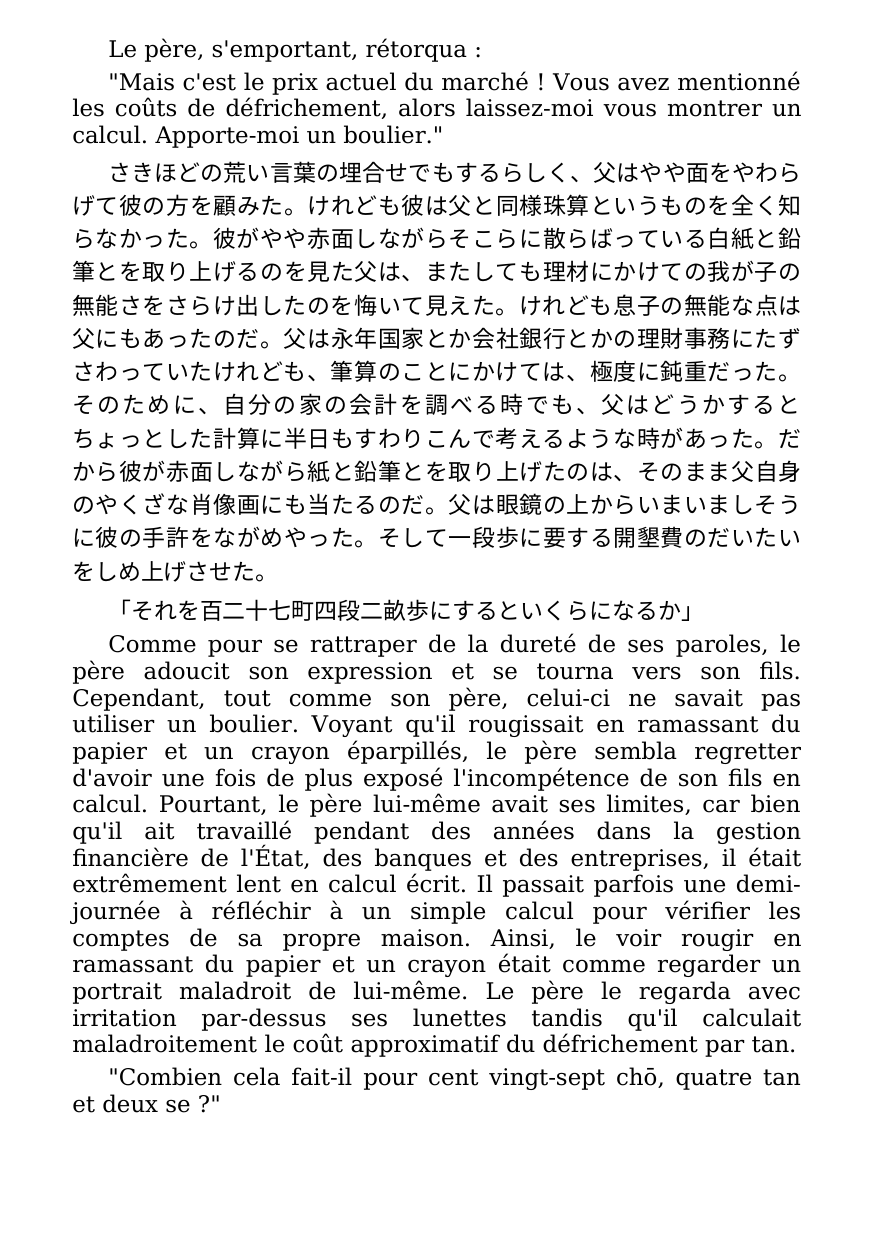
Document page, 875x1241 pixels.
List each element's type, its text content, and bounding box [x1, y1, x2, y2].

text 「それを百二十七町四段二畝歩にするといくらになるか」 [72, 592, 802, 626]
text Le père, s'emportant, rétorqua : [72, 36, 802, 63]
text "Mais c'est le prix actuel du marché ! Vous avez mentionné les coûts de défrichement, alors laissez-moi vous montrer un calcul. Apporte-moi un boulier." [72, 69, 802, 149]
text Comme pour se rattraper de la dureté de ses paroles, le père adoucit son expression et se tourna vers son fils. Cependant, tout comme son père, celui-ci ne savait pas utiliser un boulier. Voyant qu'il rougissait en ramassant du papier et un crayon éparpillés, le père sembla regretter d'avoir une fois de plus exposé l'incompétence de son fils en calcul. Pourtant, le père lui-même avait ses limites, car bien qu'il ait travaillé pendant des années dans la gestion financière de l'État, des banques et des entreprises, il était extrêmement lent en calcul écrit. Il passait parfois une demi-journée à réfléchir à un simple calcul pour vérifier les comptes de sa propre maison. Ainsi, le voir rougir en ramassant du papier et un crayon était comme regarder un portrait maladroit de lui-même. Le père le regarda avec irritation par-dessus ses lunettes tandis qu'il calculait maladroitement le coût approximatif du défrichement par tan. [72, 632, 802, 1058]
text さきほどの荒い言葉の埋合せでもするらしく、父はやや面をやわらげて彼の方を顧みた。けれども彼は父と同様珠算というものを全く知らなかった。彼がやや赤面しながらそこらに散らばっている白紙と鉛筆とを取り上げるのを見た父は、またしても理材にかけての我が子の無能さをさらけ出したのを悔いて見えた。けれども息子の無能な点は父にもあったのだ。父は永年国家とか会社銀行とかの理財事務にたずさわっていたけれども、筆算のことにかけては、極度に鈍重だった。そのために、自分の家の会計を調べる時でも、父はどうかするとちょっとした計算に半日もすわりこんで考えるような時があった。だから彼が赤面しながら紙と鉛筆とを取り上げたのは、そのまま父自身のやくざな肖像画にも当たるのだ。父は眼鏡の上からいまいましそうに彼の手許をながめやった。そして一段歩に要する開墾費のだいたいをしめ上げさせた。 [72, 154, 802, 587]
text "Combien cela fait-il pour cent vingt-sept chō, quatre tan et deux se ?" [72, 1064, 802, 1118]
